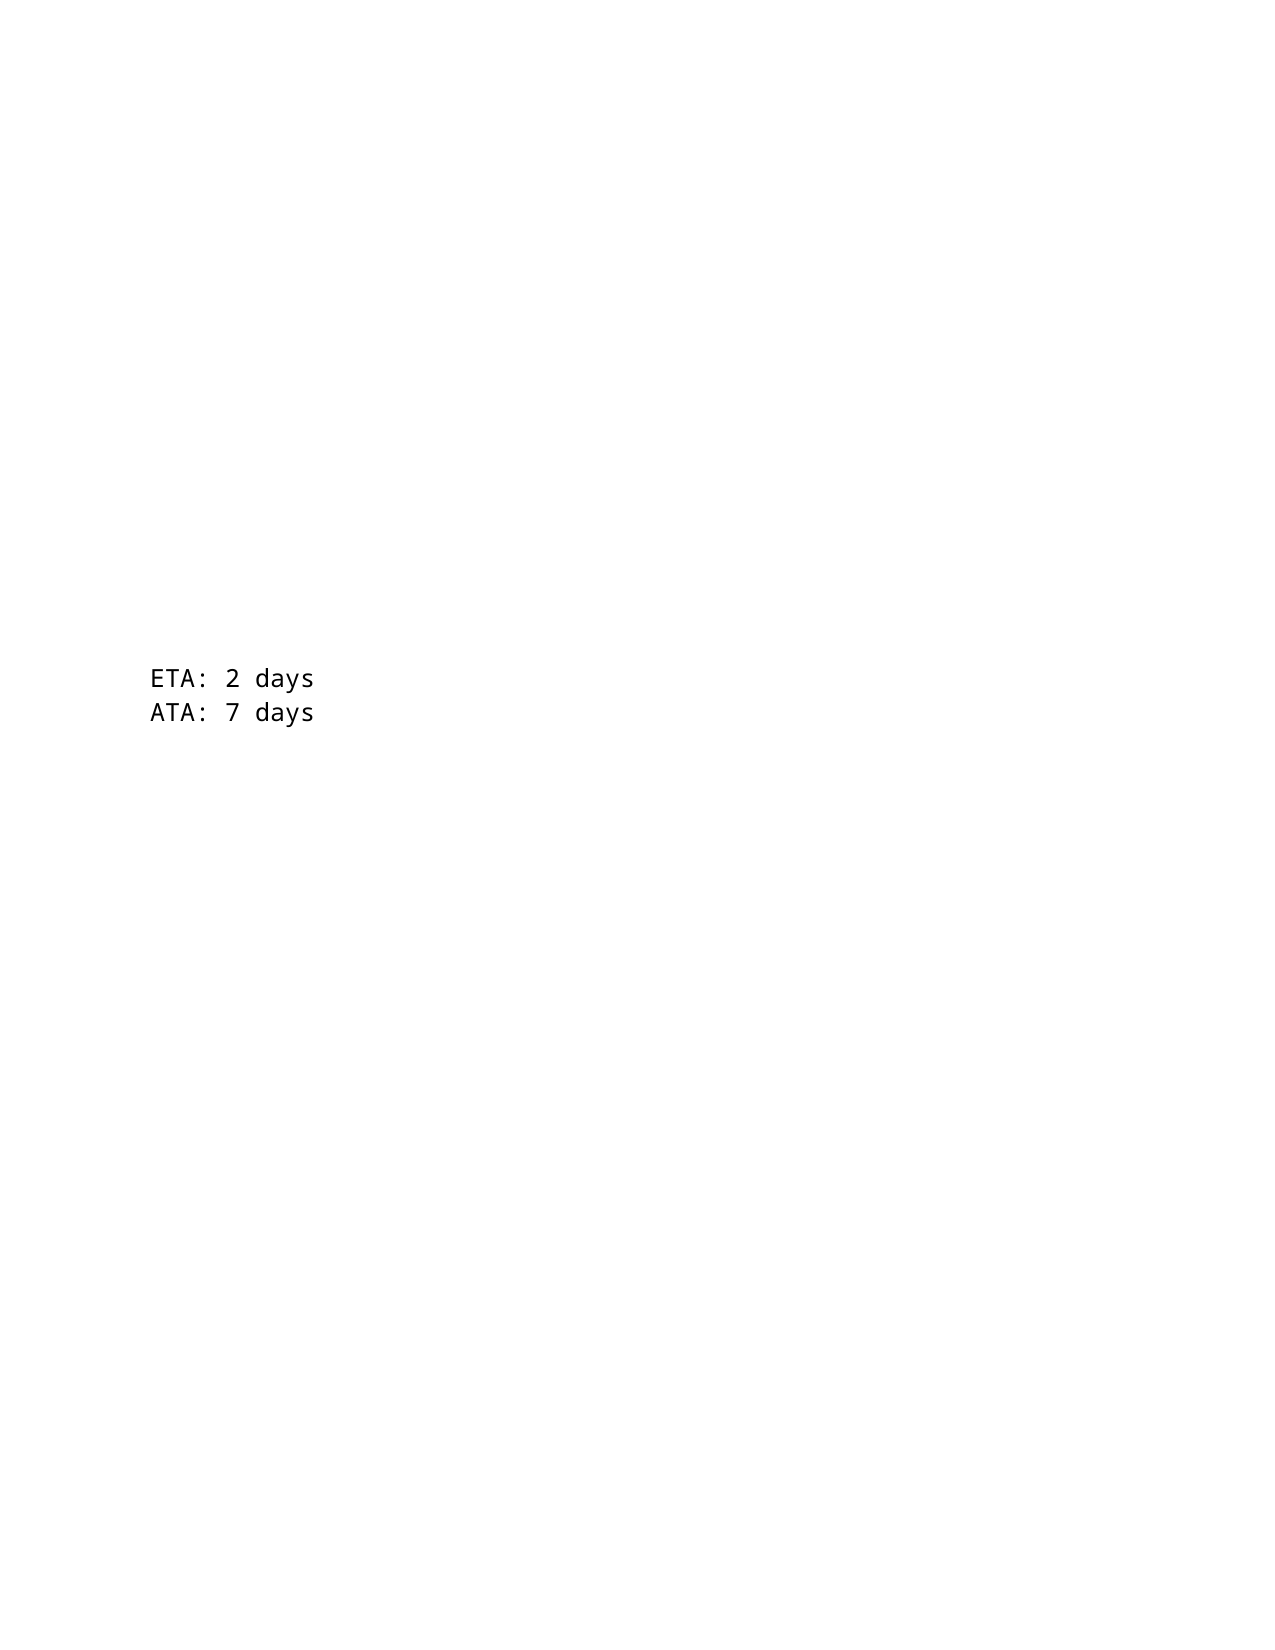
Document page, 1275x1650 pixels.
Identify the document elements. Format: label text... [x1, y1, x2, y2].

text ATA: 7 days [150, 695, 1125, 729]
text ETA: 2 days [150, 661, 1125, 695]
